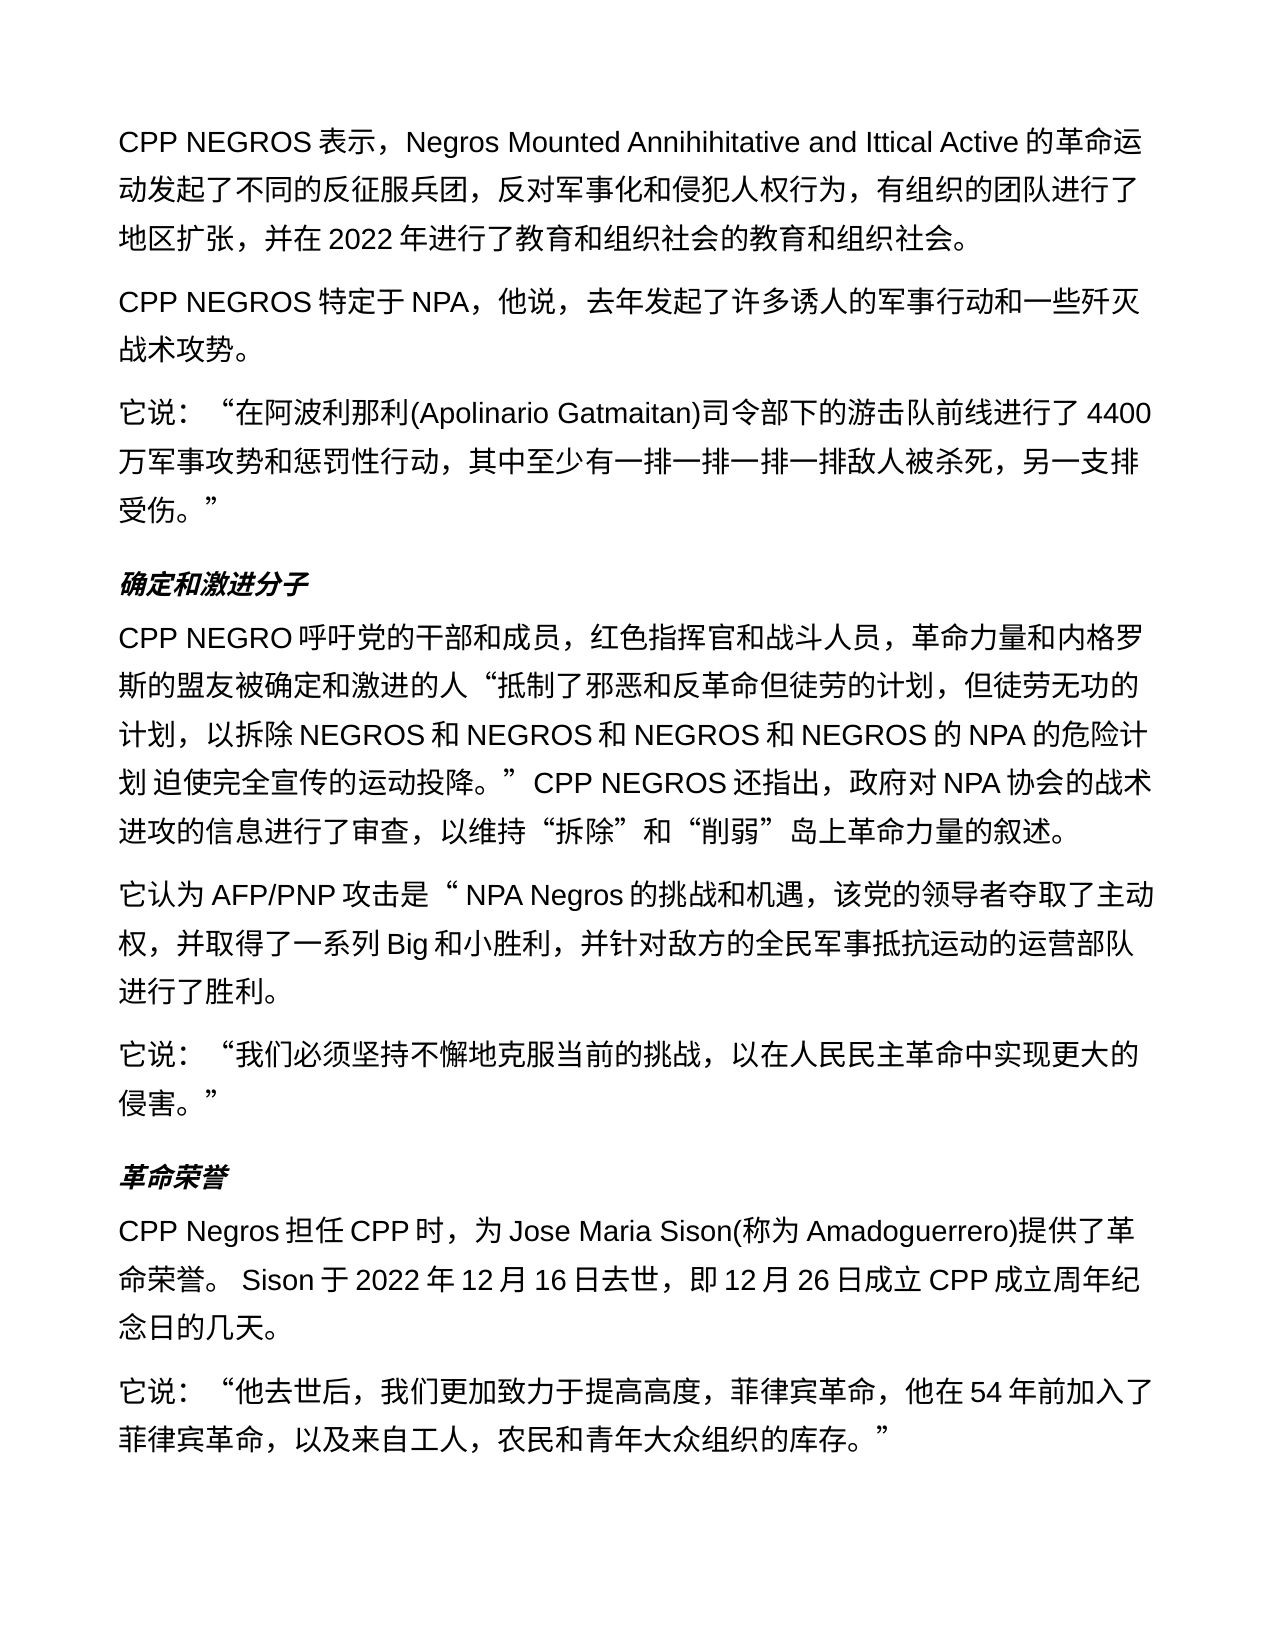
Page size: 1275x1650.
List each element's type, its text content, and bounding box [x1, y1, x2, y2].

text 它说：“我们必须坚持不懈地克服当前的挑战，以在人民民主革命中实现更大的侵害。” [118, 1032, 1157, 1123]
text CPP Negros担任CPP时，为Jose Maria Sison(称为Amadoguerrero)提供了革命荣誉。 Sison于2022年12月16日去世，即12月26日成立CPP成立周年纪念日的几天。 [118, 1208, 1157, 1347]
text 它说：“他去世后，我们更加致力于提高高度，菲律宾革命，他在54年前加入了菲律宾革命，以及来自工人，农民和青年大众组织的库存。” [118, 1368, 1157, 1459]
text 它认为AFP/PNP攻击是“ NPA Negros的挑战和机遇，该党的领导者夺取了主动权，并取得了一系列Big和小胜利，并针对敌方的全民军事抵抗运动的运营部队进行了胜利。 [118, 872, 1157, 1011]
text CPP NEGROS特定于NPA，他说，去年发起了许多诱人的军事行动和一些歼灭战术攻势。 [118, 278, 1157, 369]
subtitle 革命荣誉 [118, 1156, 1157, 1195]
text CPP NEGROS表示，Negros Mounted Annihihitative and Ittical Active的革命运动发起了不同的反征服兵团，反对军事化和侵犯人权行为，有组织的团队进行了地区扩张，并在2022年进行了教育和组织社会的教育和组织社会。 [118, 118, 1157, 257]
text CPP NEGRO呼吁党的干部和成员，红色指挥官和战斗人员，革命力量和内格罗斯的盟友被确定和激进的人“抵制了邪恶和反革命但徒劳的计划，但徒劳无功的计划，以拆除NEGROS和NEGROS和NEGROS和NEGROS的NPA的危险计划 迫使完全宣传的运动投降。”CPP NEGROS还指出，政府对NPA协会的战术进攻的信息进行了审查，以维持“拆除”和“削弱”岛上革命力量的叙述。 [118, 614, 1157, 851]
subtitle 确定和激进分子 [118, 563, 1157, 602]
text 它说：“在阿波利那利(Apolinario Gatmaitan)司令部下的游击队前线进行了4400万军事攻势和惩罚性行动，其中至少有一排一排一排一排敌人被杀死，另一支排受伤。” [118, 390, 1157, 529]
